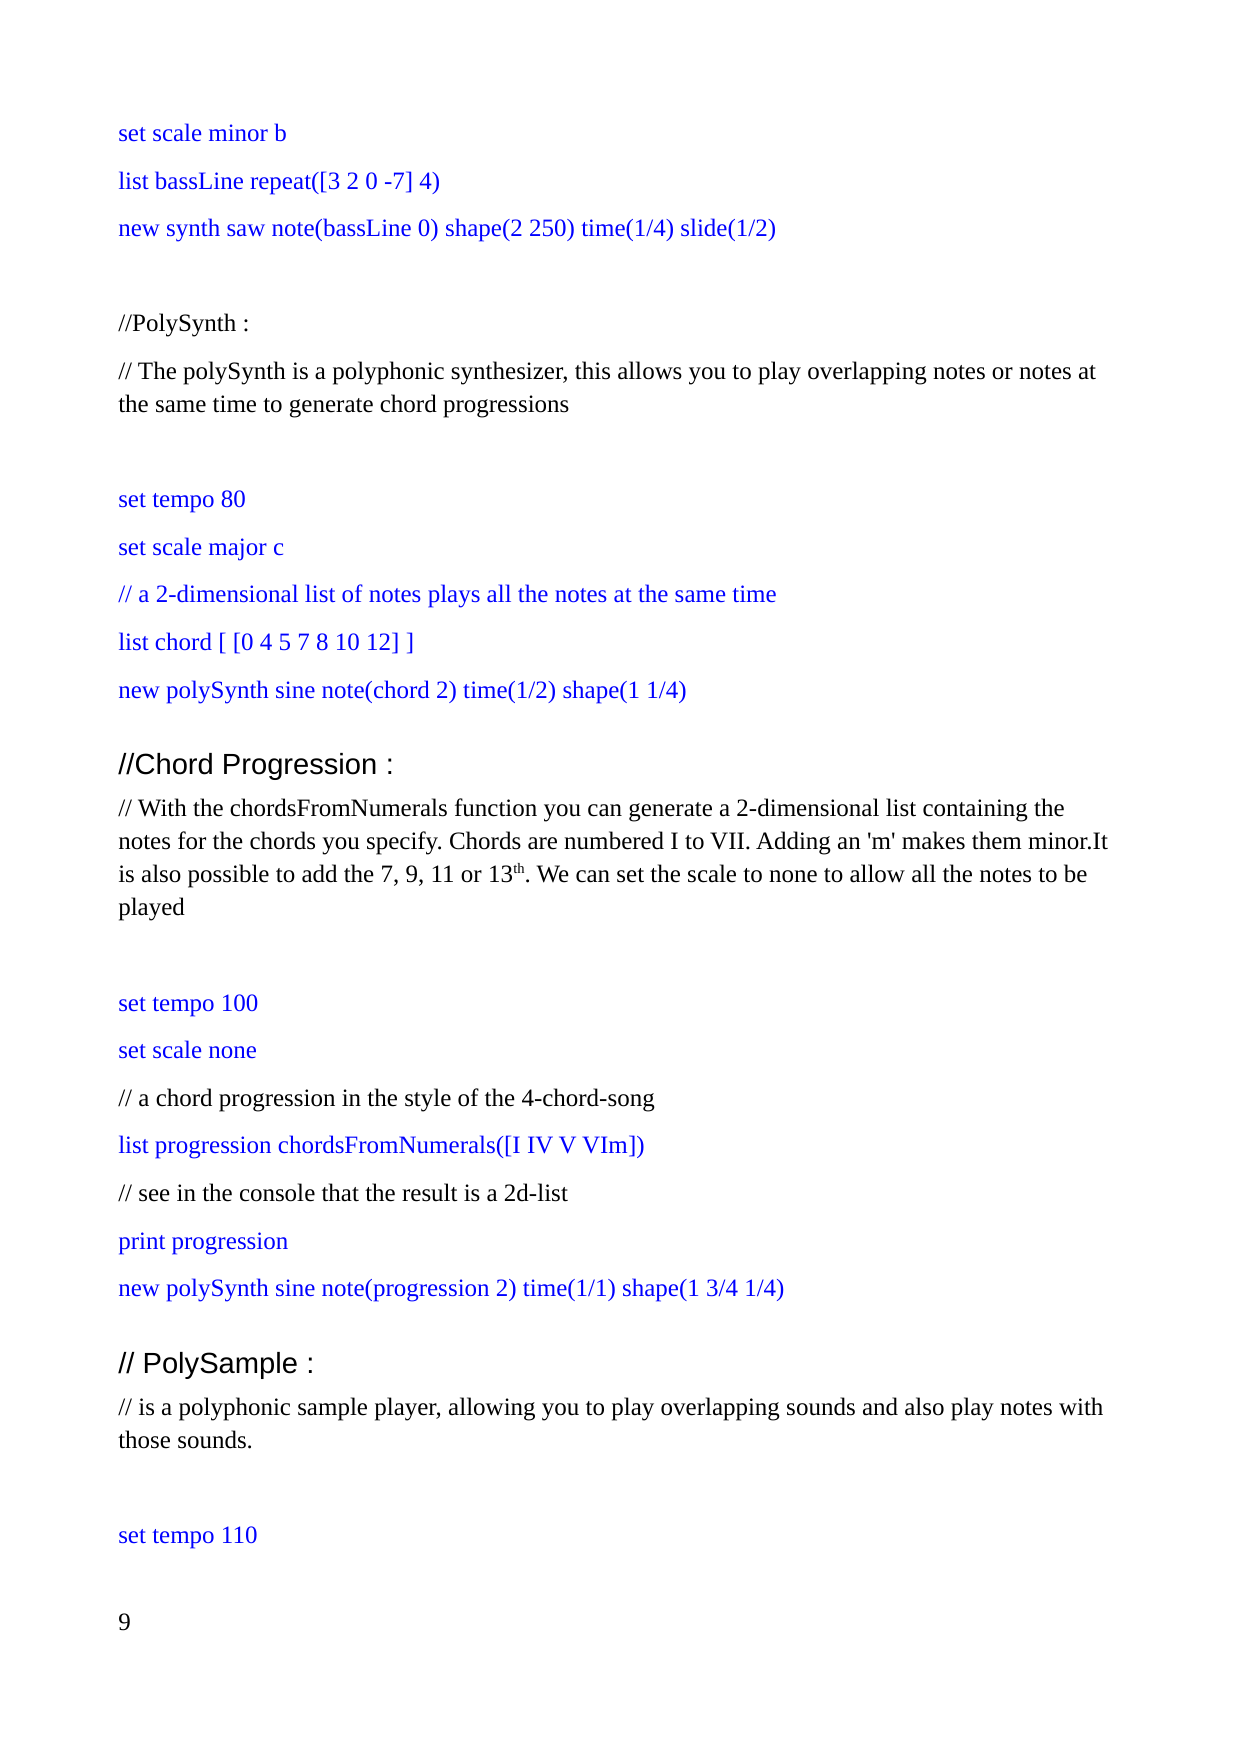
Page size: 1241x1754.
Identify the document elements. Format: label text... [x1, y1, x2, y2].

text set tempo 110 [118, 1520, 1122, 1549]
text // is a polyphonic sample player, allowing you to play overlapping sounds and also play notes with those sounds. [118, 1392, 1122, 1454]
text set scale major c [118, 532, 1122, 561]
text set tempo 100 [118, 988, 1122, 1016]
text // a chord progression in the style of the 4-chord-song [118, 1083, 1122, 1112]
text set scale none [118, 1035, 1122, 1064]
text new synth saw note(bassLine 0) shape(2 250) time(1/4) slide(1/2) [118, 213, 1122, 242]
text new polySynth sine note(progression 2) time(1/1) shape(1 3/4 1/4) [118, 1273, 1122, 1302]
text print progression [118, 1226, 1122, 1254]
subtitle //Chord Progression : [118, 747, 1122, 781]
text set tempo 80 [118, 484, 1122, 513]
text set scale minor b [118, 118, 1122, 147]
text list bassLine repeat([3 2 0 -7] 4) [118, 166, 1122, 194]
text // a 2-dimensional list of notes plays all the notes at the same time [118, 579, 1122, 608]
text list progression chordsFromNumerals([I IV V VIm]) [118, 1131, 1122, 1159]
subtitle // PolySample : [118, 1346, 1122, 1379]
text list chord [ [0 4 5 7 8 10 12] ] [118, 627, 1122, 656]
text //PolySynth : [118, 308, 1122, 337]
text // The polySynth is a polyphonic synthesizer, this allows you to play overlapping notes or notes at the same time to generate chord progressions [118, 356, 1122, 418]
text // With the chordsFromNumerals function you can generate a 2-dimensional list containing the notes for the chords you specify. Chords are numbered I to VII. Adding an 'm' makes them minor.It is also possible to add the 7, 9, 11 or 13th. We can set the scale to none to allow all the notes to be played [118, 793, 1122, 921]
text new polySynth sine note(chord 2) time(1/2) shape(1 1/4) [118, 675, 1122, 703]
text // see in the console that the result is a 2d-list [118, 1178, 1122, 1207]
